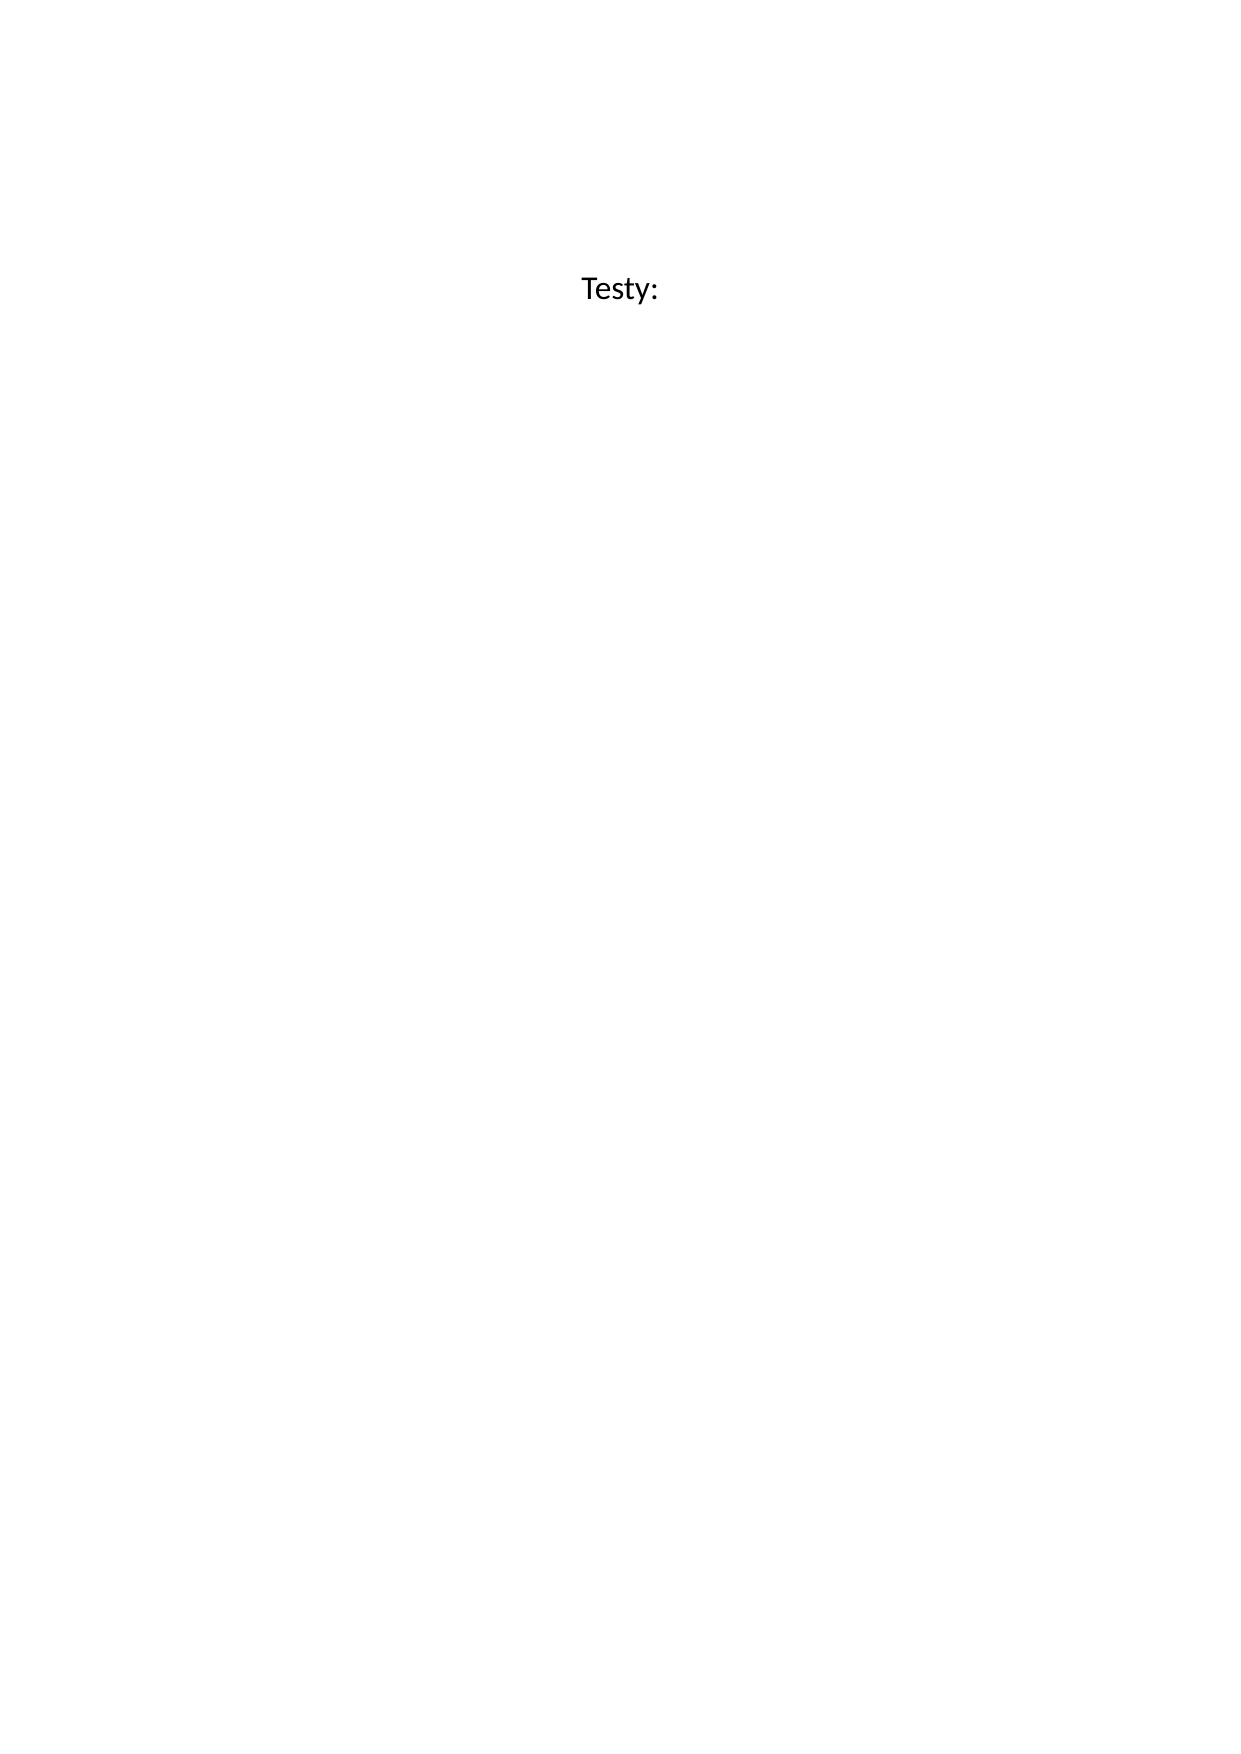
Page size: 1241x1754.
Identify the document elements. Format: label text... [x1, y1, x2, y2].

text Testy: [148, 267, 1093, 308]
